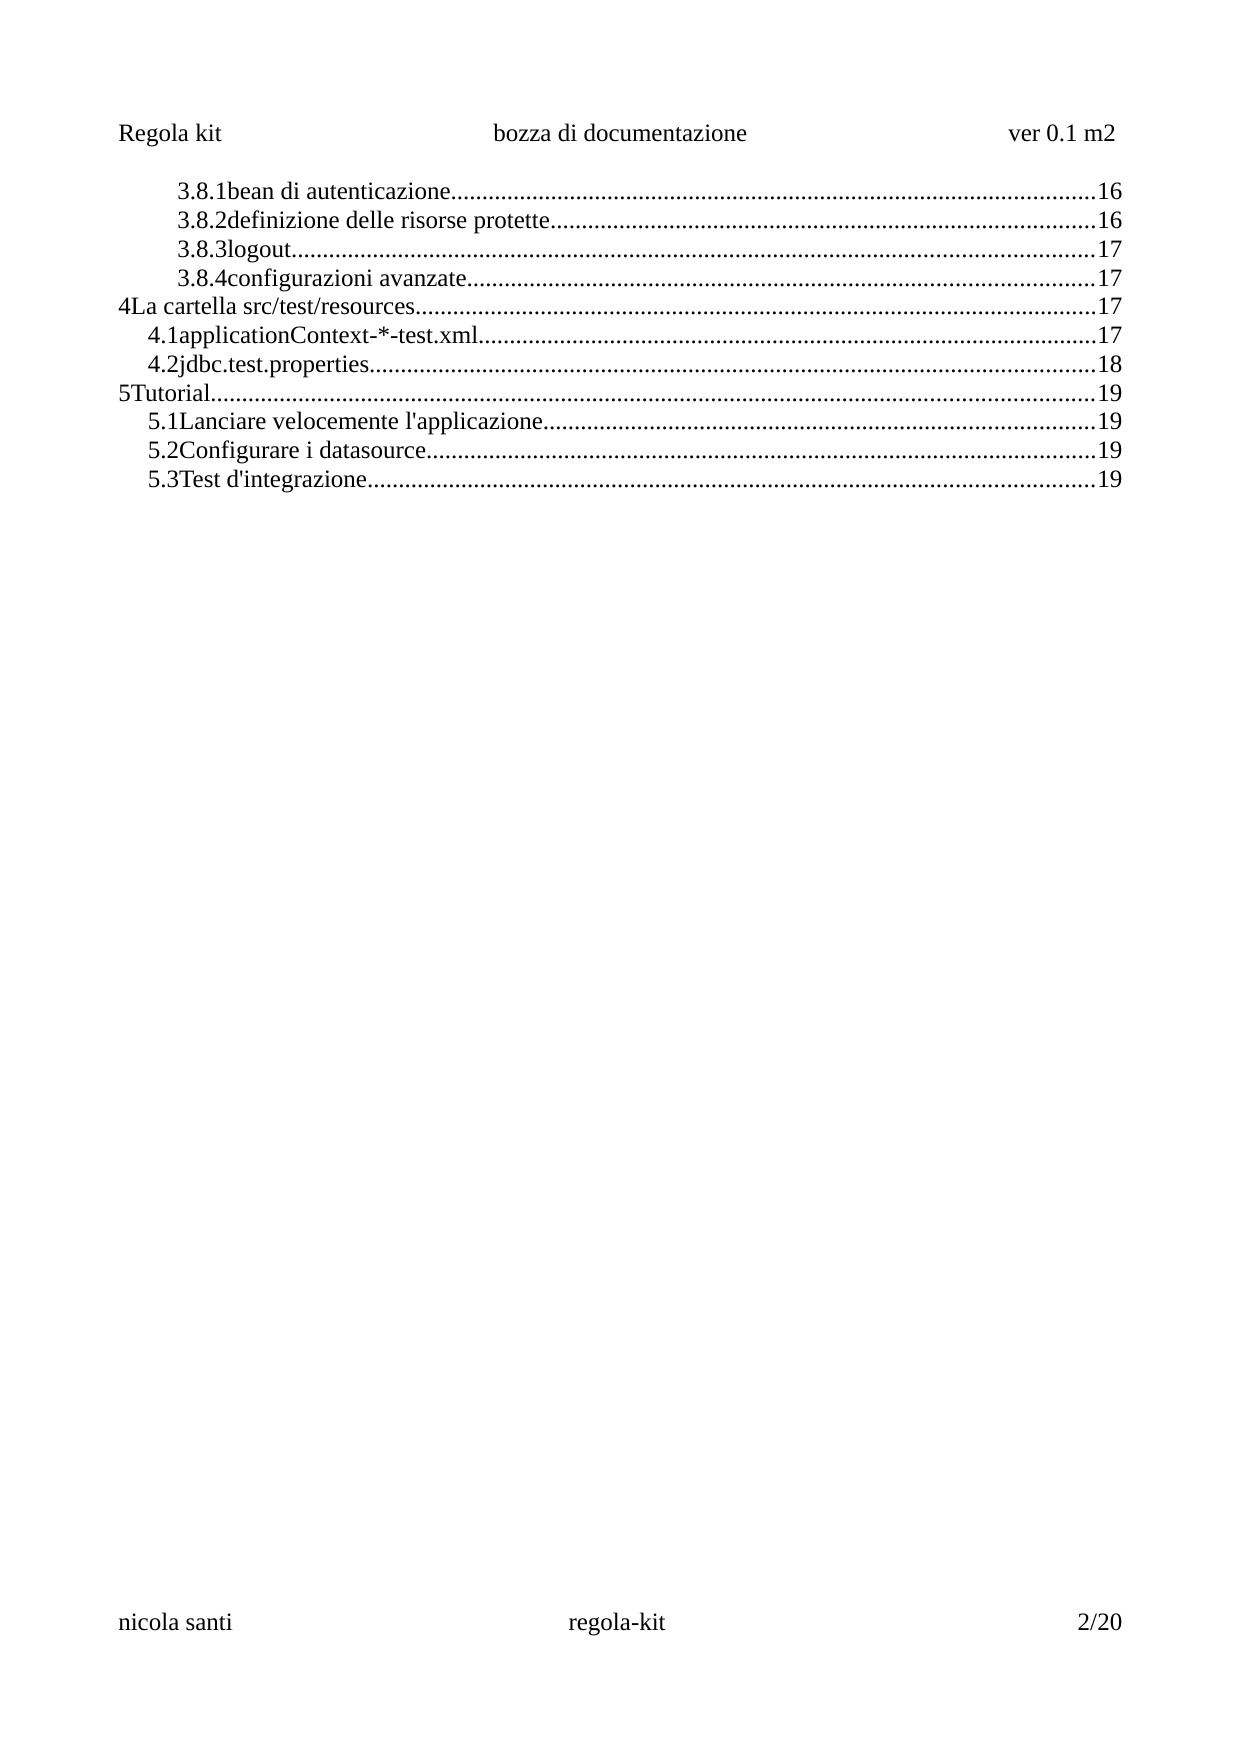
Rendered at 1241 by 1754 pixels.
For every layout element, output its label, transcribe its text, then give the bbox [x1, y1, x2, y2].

text 5.2Configurare i datasource 19 [148, 435, 1122, 464]
text 5.1Lanciare velocemente l'applicazione 19 [148, 406, 1122, 435]
text 4.1applicationContext-*-test.xml 17 [148, 320, 1122, 349]
text 5Tutorial 19 [118, 378, 1122, 406]
text 3.8.2definizione delle risorse protette 16 [177, 205, 1122, 234]
text 3.8.3logout 17 [177, 234, 1122, 263]
text 3.8.1bean di autenticazione 16 [177, 176, 1122, 205]
text 5.3Test d'integrazione 19 [148, 464, 1122, 493]
text 4La cartella src/test/resources 17 [118, 291, 1122, 320]
text 4.2jdbc.test.properties 18 [148, 349, 1122, 378]
text 3.8.4configurazioni avanzate 17 [177, 263, 1122, 291]
